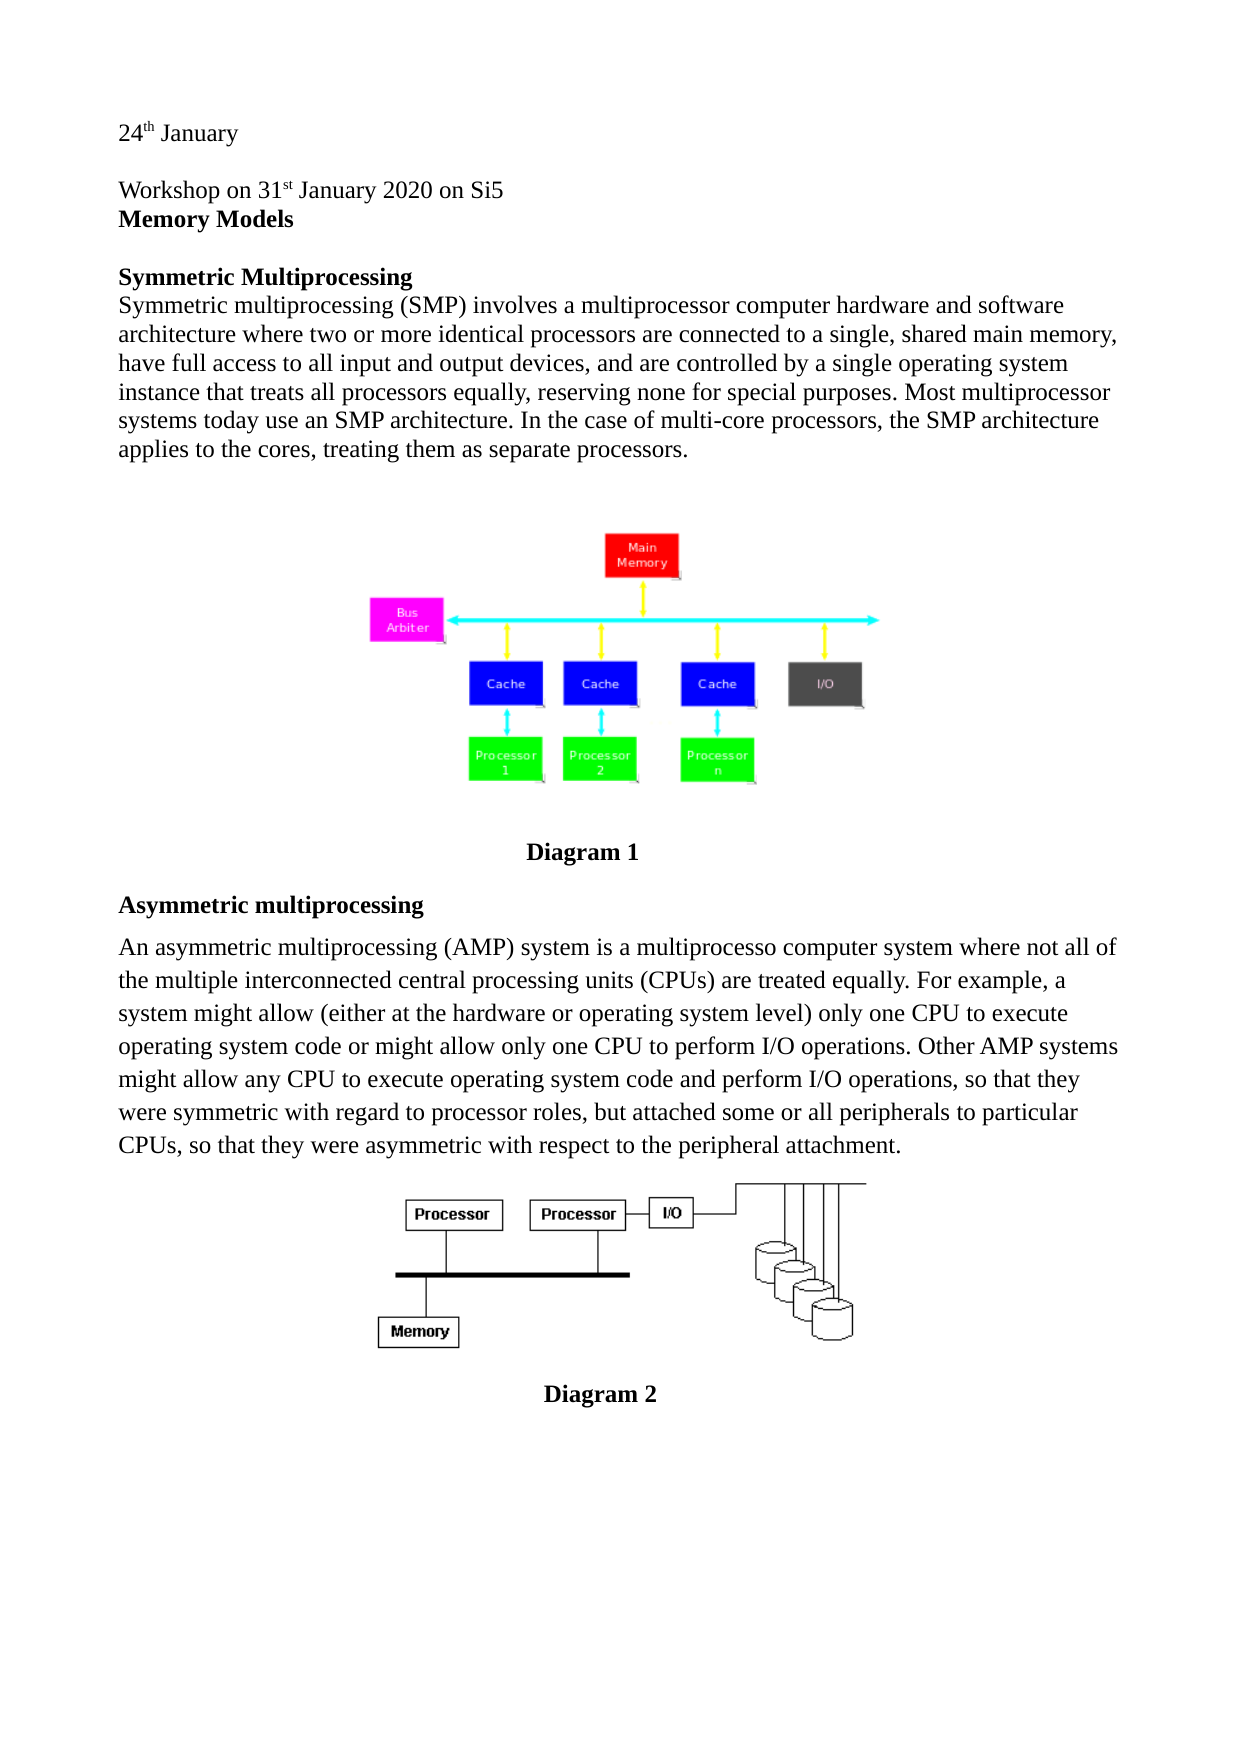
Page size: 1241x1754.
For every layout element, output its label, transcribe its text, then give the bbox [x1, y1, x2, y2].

text An asymmetric multiprocessing (AMP) system is a multiprocesso computer system where not all of the multiple interconnected central processing units (CPUs) are treated equally. For example, a system might allow (either at the hardware or operating system level) only one CPU to execute operating system code or might allow only one CPU to perform I/O operations. Other AMP systems might allow any CPU to execute operating system code and perform I/O operations, so that they were symmetric with regard to processor roles, but attached some or all peripherals to particular CPUs, so that they were asymmetric with respect to the peripheral attachment. [118, 932, 1122, 1159]
text Symmetric multiprocessing (SMP) involves a multiprocessor computer hardware and software architecture where two or more identical processors are connected to a single, shared main memory, have full access to all input and output devices, and are controlled by a single operating system instance that treats all processors equally, reserving none for special purposes. Most multiprocessor systems today use an SMP architecture. In the case of multi-core processors, the SMP architecture applies to the cores, treating them as separate processors. [118, 291, 1122, 463]
picture [348, 463, 892, 816]
text Memory Models [118, 204, 1122, 233]
text 24th January [118, 118, 1122, 147]
subtitle Asymmetric multiprocessing [118, 891, 1122, 919]
text Symmetric Multiprocessing [118, 262, 1122, 291]
text Diagram 2 [118, 1350, 1122, 1408]
text Workshop on 31st January 2020 on Si5 [118, 176, 1122, 204]
text Diagram 1 [118, 808, 1122, 866]
picture [373, 1177, 867, 1352]
